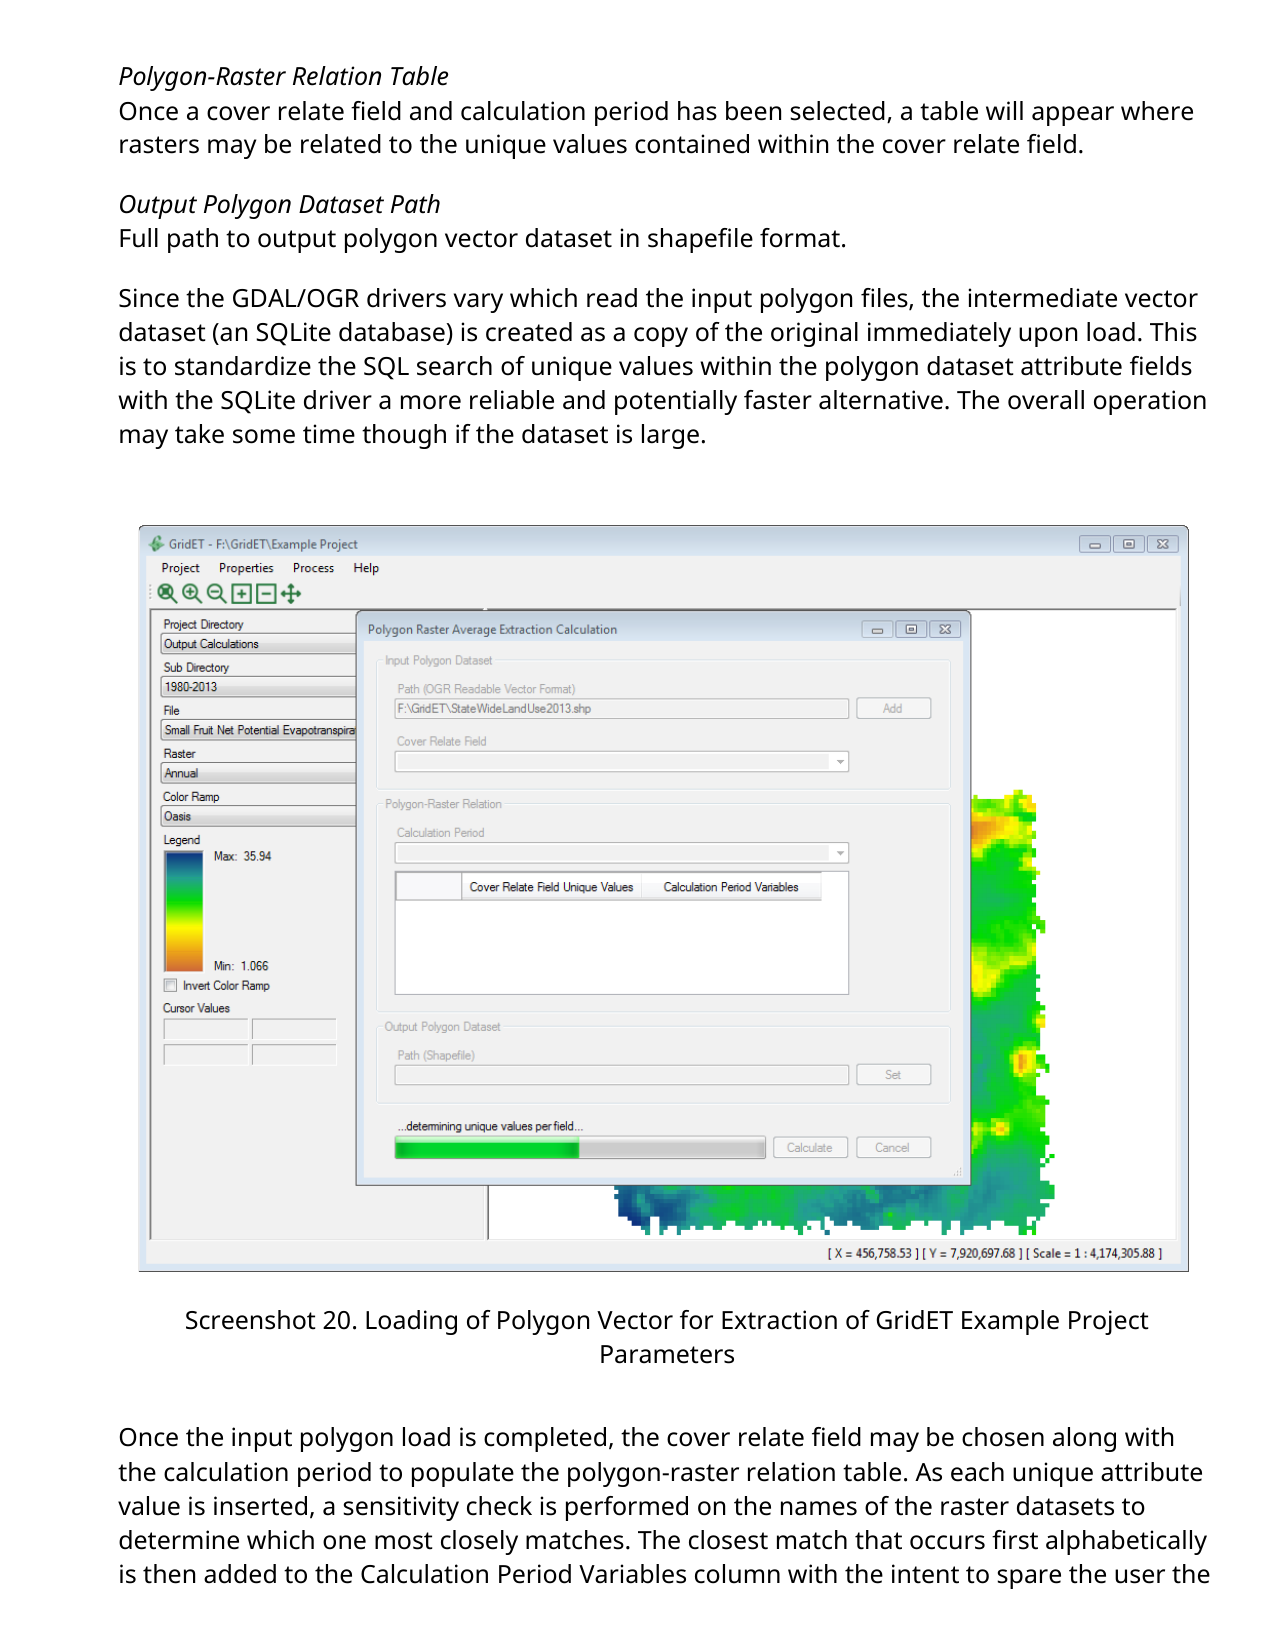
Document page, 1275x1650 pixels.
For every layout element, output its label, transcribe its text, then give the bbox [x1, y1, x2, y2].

text Polygon-Raster Relation Table Once a cover relate field and calculation period has been selected, a table will appear where rasters may be related to the unique values contained within the cover relate field. [118, 59, 1216, 161]
text Once the input polygon load is completed, the cover relate field may be chosen along with the calculation period to populate the polygon-raster relation table. As each unique attribute value is inserted, a sensitivity check is performed on the names of the raster datasets to determine which one most closely matches. The closest match that occurs first alphabetically is then added to the Calculation Period Variables column with the intent to spare the user the [118, 1420, 1216, 1590]
picture [138, 525, 1189, 1272]
text Since the GDAL/OGR drivers vary which read the input polygon files, the intermediate vector dataset (an SQLite database) is created as a copy of the original immediately upon load. This is to standardize the SQL search of unique values within the polygon dataset attribute fields with the SQLite driver a more reliable and potentially faster alternative. The overall operation may take some time though if the dataset is large. [118, 280, 1216, 451]
text Output Polygon Dataset Path Full path to output polygon vector dataset in shapefile format. [118, 187, 1216, 255]
text Screenshot 20. Loading of Polygon Vector for Extraction of GridET Example Project Parameters [118, 1302, 1216, 1371]
